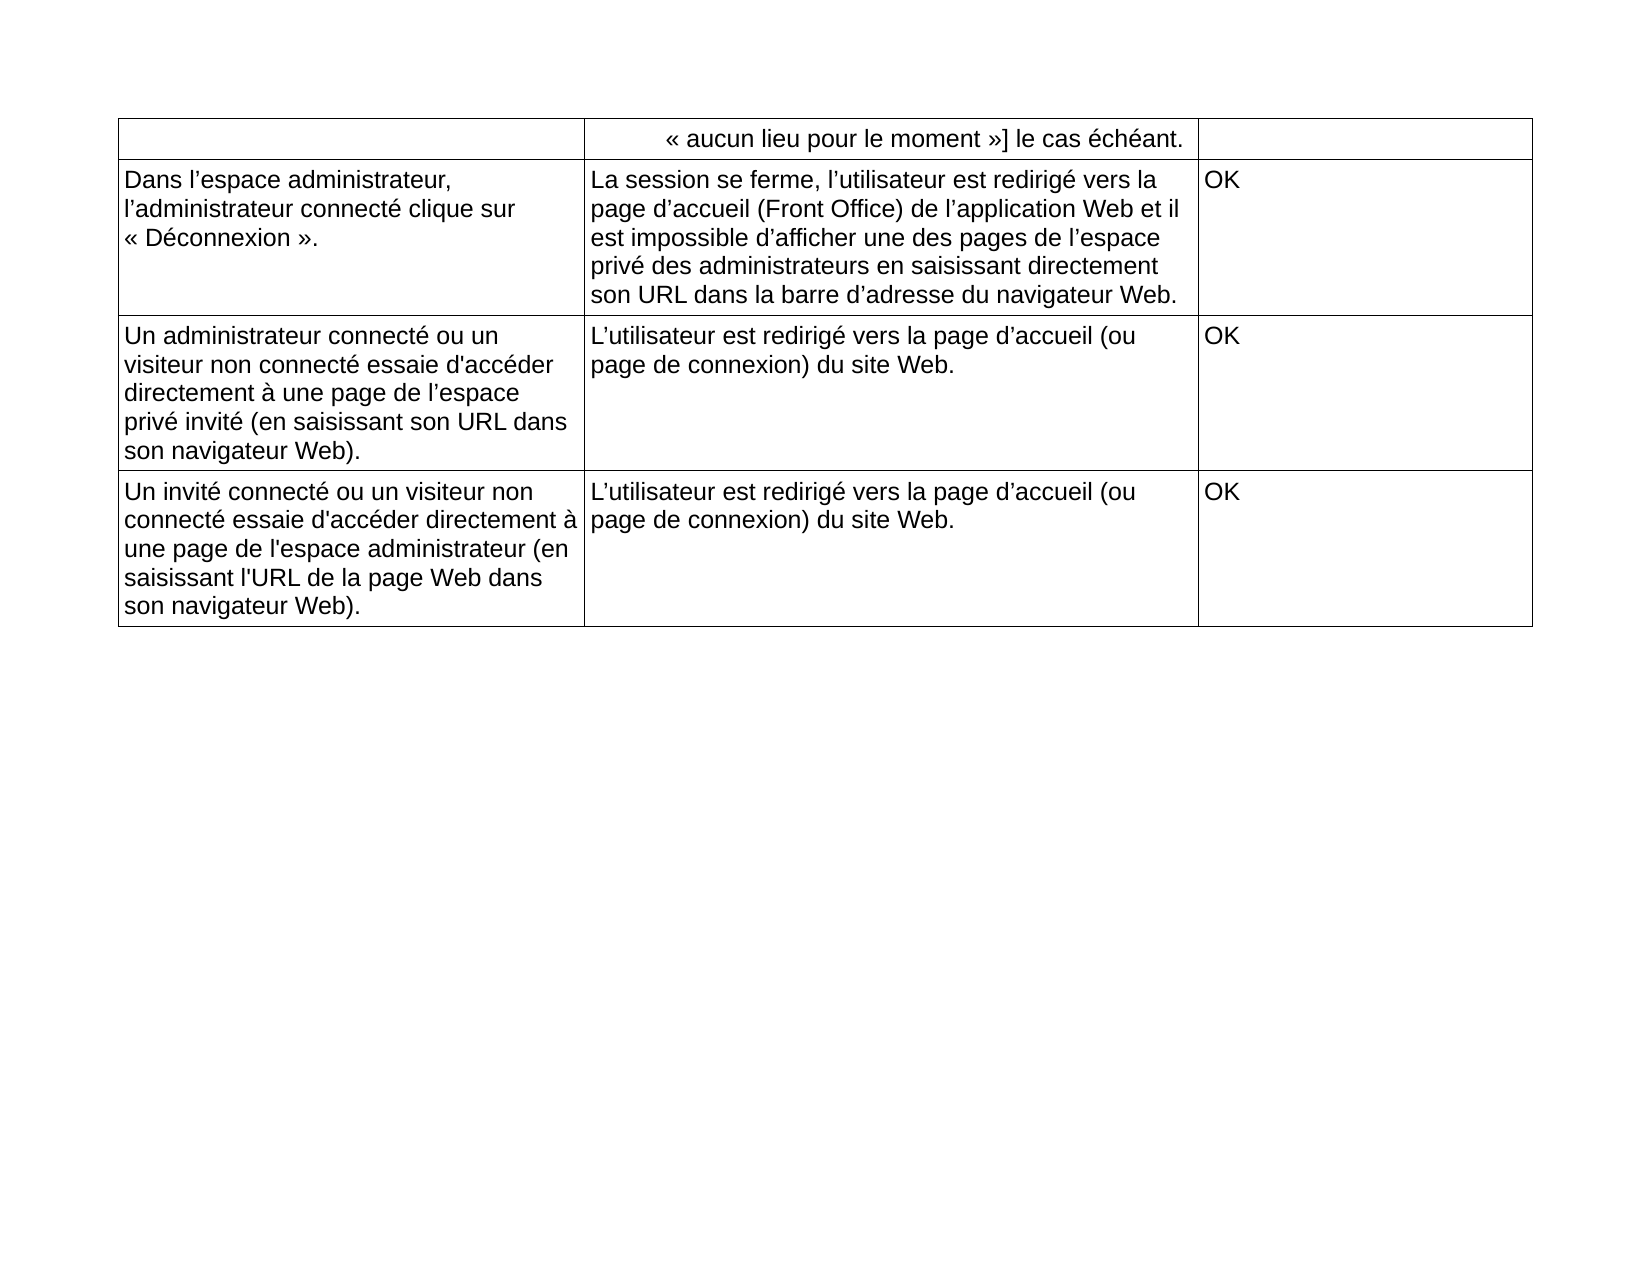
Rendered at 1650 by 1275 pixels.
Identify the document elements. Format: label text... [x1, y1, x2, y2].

table_cell [119, 119, 584, 159]
table_cell Un invité connecté ou un visiteur non connecté essaie d'accéder directement à une page de l'espace administrateur (en saisissant l'URL de la page Web dans son navigateur Web). [119, 471, 584, 626]
table_cell Un administrateur connecté ou un visiteur non connecté essaie d'accéder directement à une page de l’espace privé invité (en saisissant son URL dans son navigateur Web). [119, 316, 584, 470]
table_cell OK [1199, 471, 1532, 626]
table_cell L’utilisateur est redirigé vers la page d’accueil (ou page de connexion) du site Web. [585, 471, 1198, 626]
table_cell « aucun lieu pour le moment »] le cas échéant. [585, 119, 1198, 159]
table_cell La session se ferme, l’utilisateur est redirigé vers la page d’accueil (Front Office) de l’application Web et il est impossible d’afficher une des pages de l’espace privé des administrateurs en saisissant directement son URL dans la barre d’adresse du navigateur Web. [585, 160, 1198, 314]
table_cell OK [1199, 316, 1532, 470]
table_cell Dans l’espace administrateur, l’administrateur connecté clique sur « Déconnexion ». [119, 160, 584, 314]
table_cell L’utilisateur est redirigé vers la page d’accueil (ou page de connexion) du site Web. [585, 316, 1198, 470]
table_cell OK [1199, 160, 1532, 314]
table_cell [1199, 119, 1532, 159]
